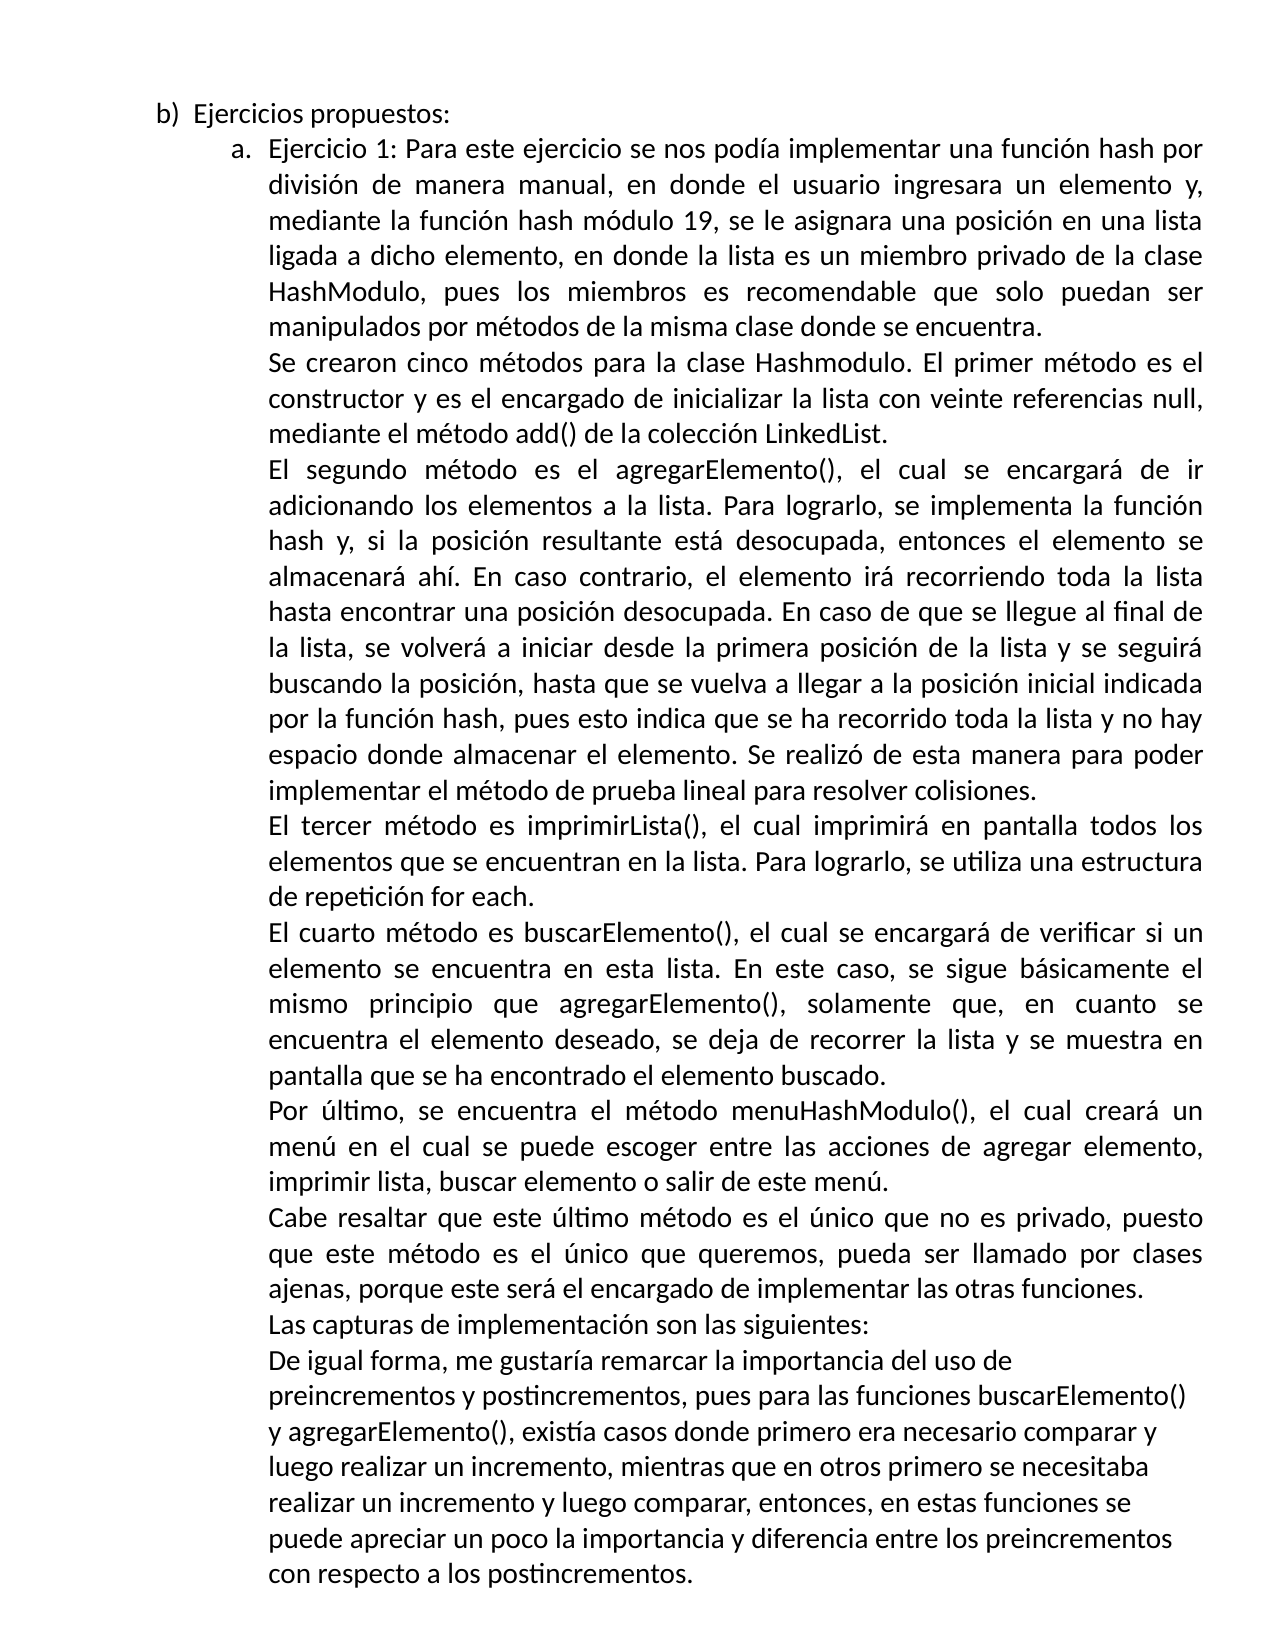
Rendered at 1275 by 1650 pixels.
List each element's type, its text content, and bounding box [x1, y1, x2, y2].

text El segundo método es el agregarElemento(), el cual se encargará de ir adicionando los elementos a la lista. Para lograrlo, se implementa la función hash y, si la posición resultante está desocupada, entonces el elemento se almacenará ahí. En caso contrario, el elemento irá recorriendo toda la lista hasta encontrar una posición desocupada. En caso de que se llegue al final de la lista, se volverá a iniciar desde la primera posición de la lista y se seguirá buscando la posición, hasta que se vuelva a llegar a la posición inicial indicada por la función hash, pues esto indica que se ha recorrido toda la lista y no hay espacio donde almacenar el elemento. Se realizó de esta manera para poder implementar el método de prueba lineal para resolver colisiones. [268, 451, 1205, 807]
text Se crearon cinco métodos para la clase Hashmodulo. El primer método es el constructor y es el encargado de inicializar la lista con veinte referencias null, mediante el método add() de la colección LinkedList. [268, 344, 1205, 451]
text Por último, se encuentra el método menuHashModulo(), el cual creará un menú en el cual se puede escoger entre las acciones de agregar elemento, imprimir lista, buscar elemento o salir de este menú. [268, 1092, 1205, 1199]
text Cabe resaltar que este último método es el único que no es privado, puesto que este método es el único que queremos, pueda ser llamado por clases ajenas, porque este será el encargado de implementar las otras funciones. [268, 1199, 1205, 1306]
text De igual forma, me gustaría remarcar la importancia del uso de preincrementos y postincrementos, pues para las funciones buscarElemento() y agregarElemento(), existía casos donde primero era necesario comparar y luego realizar un incremento, mientras que en otros primero se necesitaba realizar un incremento y luego comparar, entonces, en estas funciones se puede apreciar un poco la importancia y diferencia entre los preincrementos con respecto a los postincrementos. [268, 1342, 1205, 1591]
list Ejercicios propuestos: [156, 95, 1205, 130]
text El tercer método es imprimirLista(), el cual imprimirá en pantalla todos los elementos que se encuentran en la lista. Para lograrlo, se utiliza una estructura de repetición for each. [268, 807, 1205, 914]
text El cuarto método es buscarElemento(), el cual se encargará de verificar si un elemento se encuentra en esta lista. En este caso, se sigue básicamente el mismo principio que agregarElemento(), solamente que, en cuanto se encuentra el elemento deseado, se deja de recorrer la lista y se muestra en pantalla que se ha encontrado el elemento buscado. [268, 914, 1205, 1092]
list Ejercicio 1: Para este ejercicio se nos podía implementar una función hash por división de manera manual, en donde el usuario ingresara un elemento y, mediante la función hash módulo 19, se le asignara una posición en una lista ligada a dicho elemento, en donde la lista es un miembro privado de la clase HashModulo, pues los miembros es recomendable que solo puedan ser manipulados por métodos de la misma clase donde se encuentra. [231, 130, 1205, 344]
text Las capturas de implementación son las siguientes: [268, 1306, 1205, 1342]
